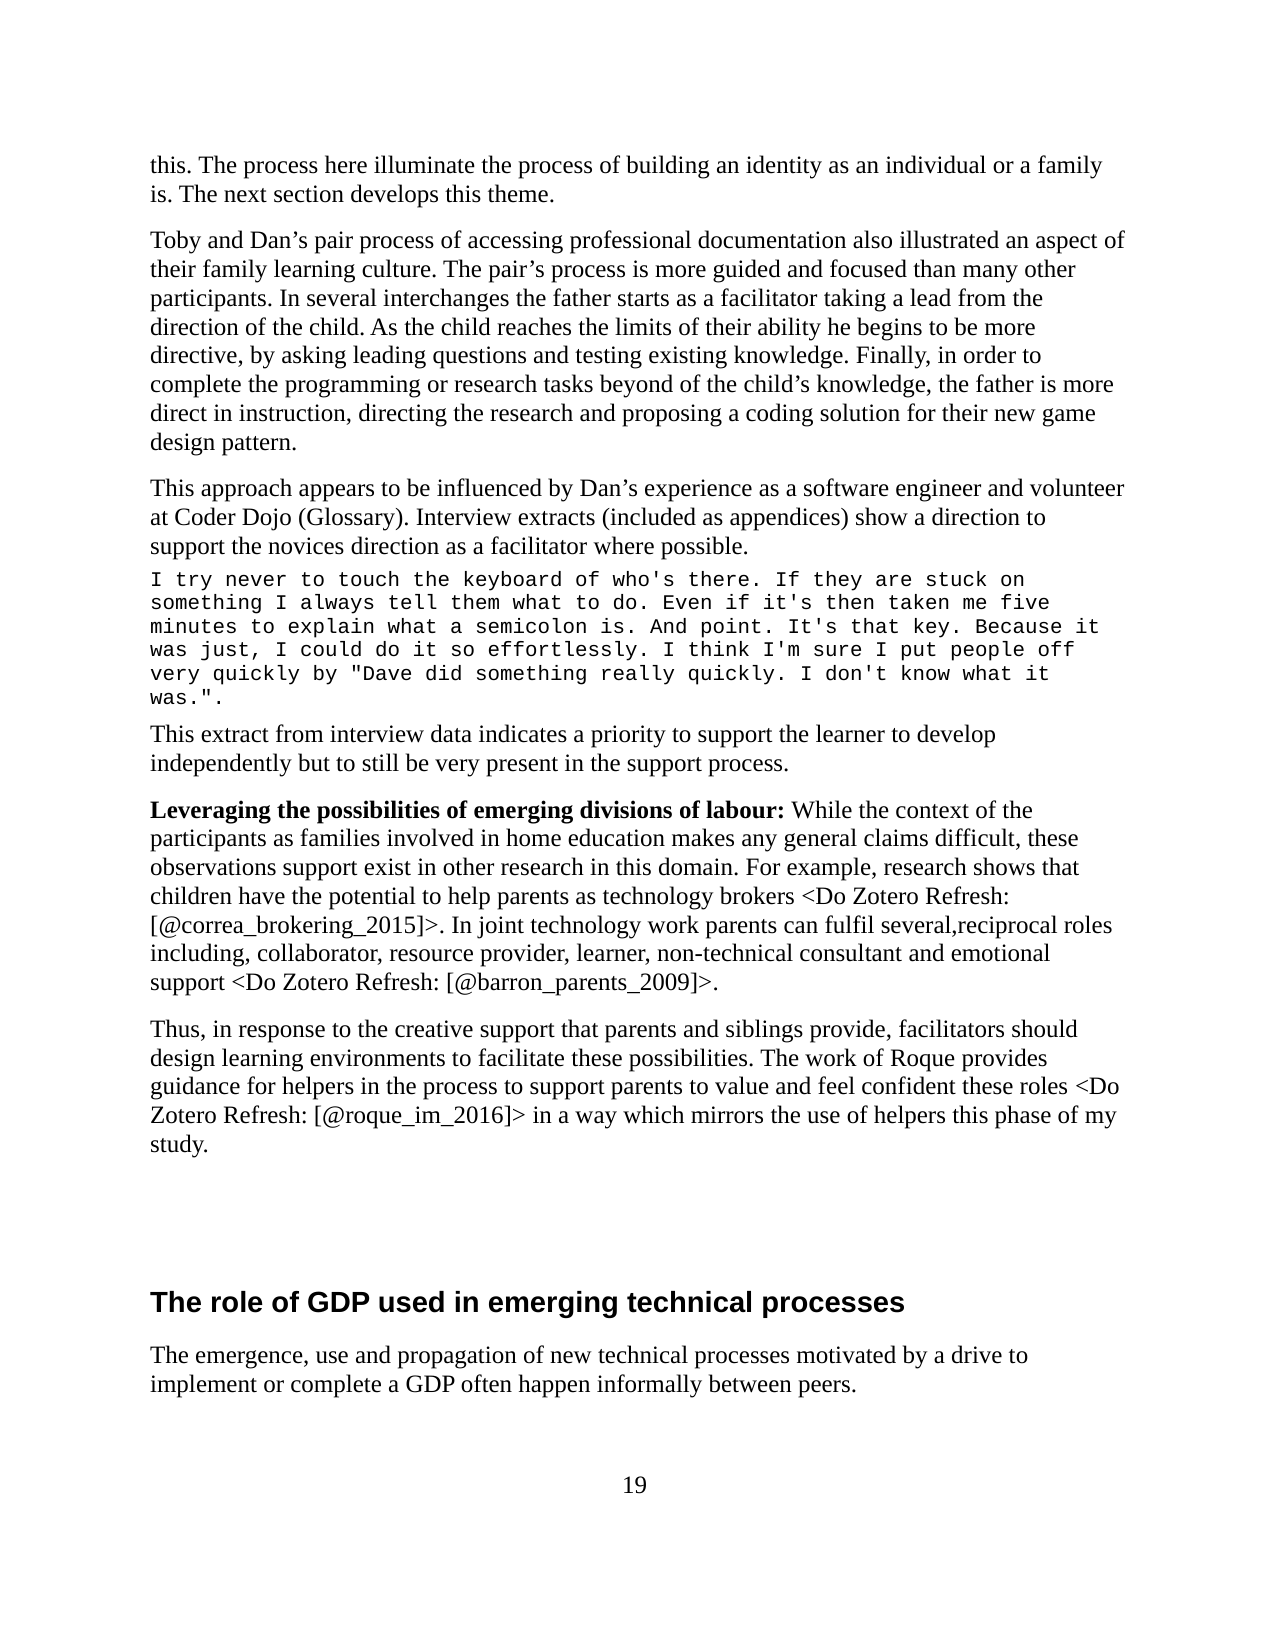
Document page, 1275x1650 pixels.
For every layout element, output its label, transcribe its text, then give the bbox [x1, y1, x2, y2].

text Toby and Dan’s pair process of accessing professional documentation also illustrated an aspect of their family learning culture. The pair’s process is more guided and focused than many other participants. In several interchanges the father starts as a facilitator taking a lead from the direction of the child. As the child reaches the limits of their ability he begins to be more directive, by asking leading questions and testing existing knowledge. Finally, in order to complete the programming or research tasks beyond of the child’s knowledge, the father is more direct in instruction, directing the research and proposing a coding solution for their new game design pattern. [150, 225, 1125, 455]
text I try never to touch the keyboard of who's there. If they are stuck on something I always tell them what to do. Even if it's then taken me five minutes to explain what a semicolon is. And point. It's that key. Because it was just, I could do it so effortlessly. I think I'm sure I put people off very quickly by "Dave did something really quickly. I don't know what it was.". [150, 568, 1125, 710]
text The emergence, use and propagation of new technical processes motivated by a drive to implement or complete a GDP often happen informally between peers. [150, 1340, 1125, 1397]
text This extract from interview data indicates a priority to support the learner to develop independently but to still be very present in the support process. [150, 719, 1125, 777]
text This approach appears to be influenced by Dan’s experience as a software engineer and volunteer at Coder Dojo (Glossary). Interview extracts (included as appendices) show a direction to support the novices direction as a facilitator where possible. [150, 473, 1125, 559]
text Thus, in response to the creative support that parents and siblings provide, facilitators should design learning environments to facilitate these possibilities. The work of Roque provides guidance for helpers in the process to support parents to value and feel confident these roles <Do Zotero Refresh: [@roque_im_2016]> in a way which mirrors the use of helpers this phase of my study. [150, 1014, 1125, 1158]
text Leveraging the possibilities of emerging divisions of labour: While the context of the participants as families involved in home education makes any general claims difficult, these observations support exist in other research in this domain. For example, research shows that children have the potential to help parents as technology brokers <Do Zotero Refresh: [@correa_brokering_2015]>. In joint technology work parents can fulfil several,reciprocal roles including, collaborator, resource provider, learner, non-technical consultant and emotional support <Do Zotero Refresh: [@barron_parents_2009]>. [150, 795, 1125, 996]
subtitle The role of GDP used in emerging technical processes [150, 1285, 1125, 1318]
text this. The process here illuminate the process of building an identity as an individual or a family is. The next section develops this theme. [150, 150, 1125, 207]
